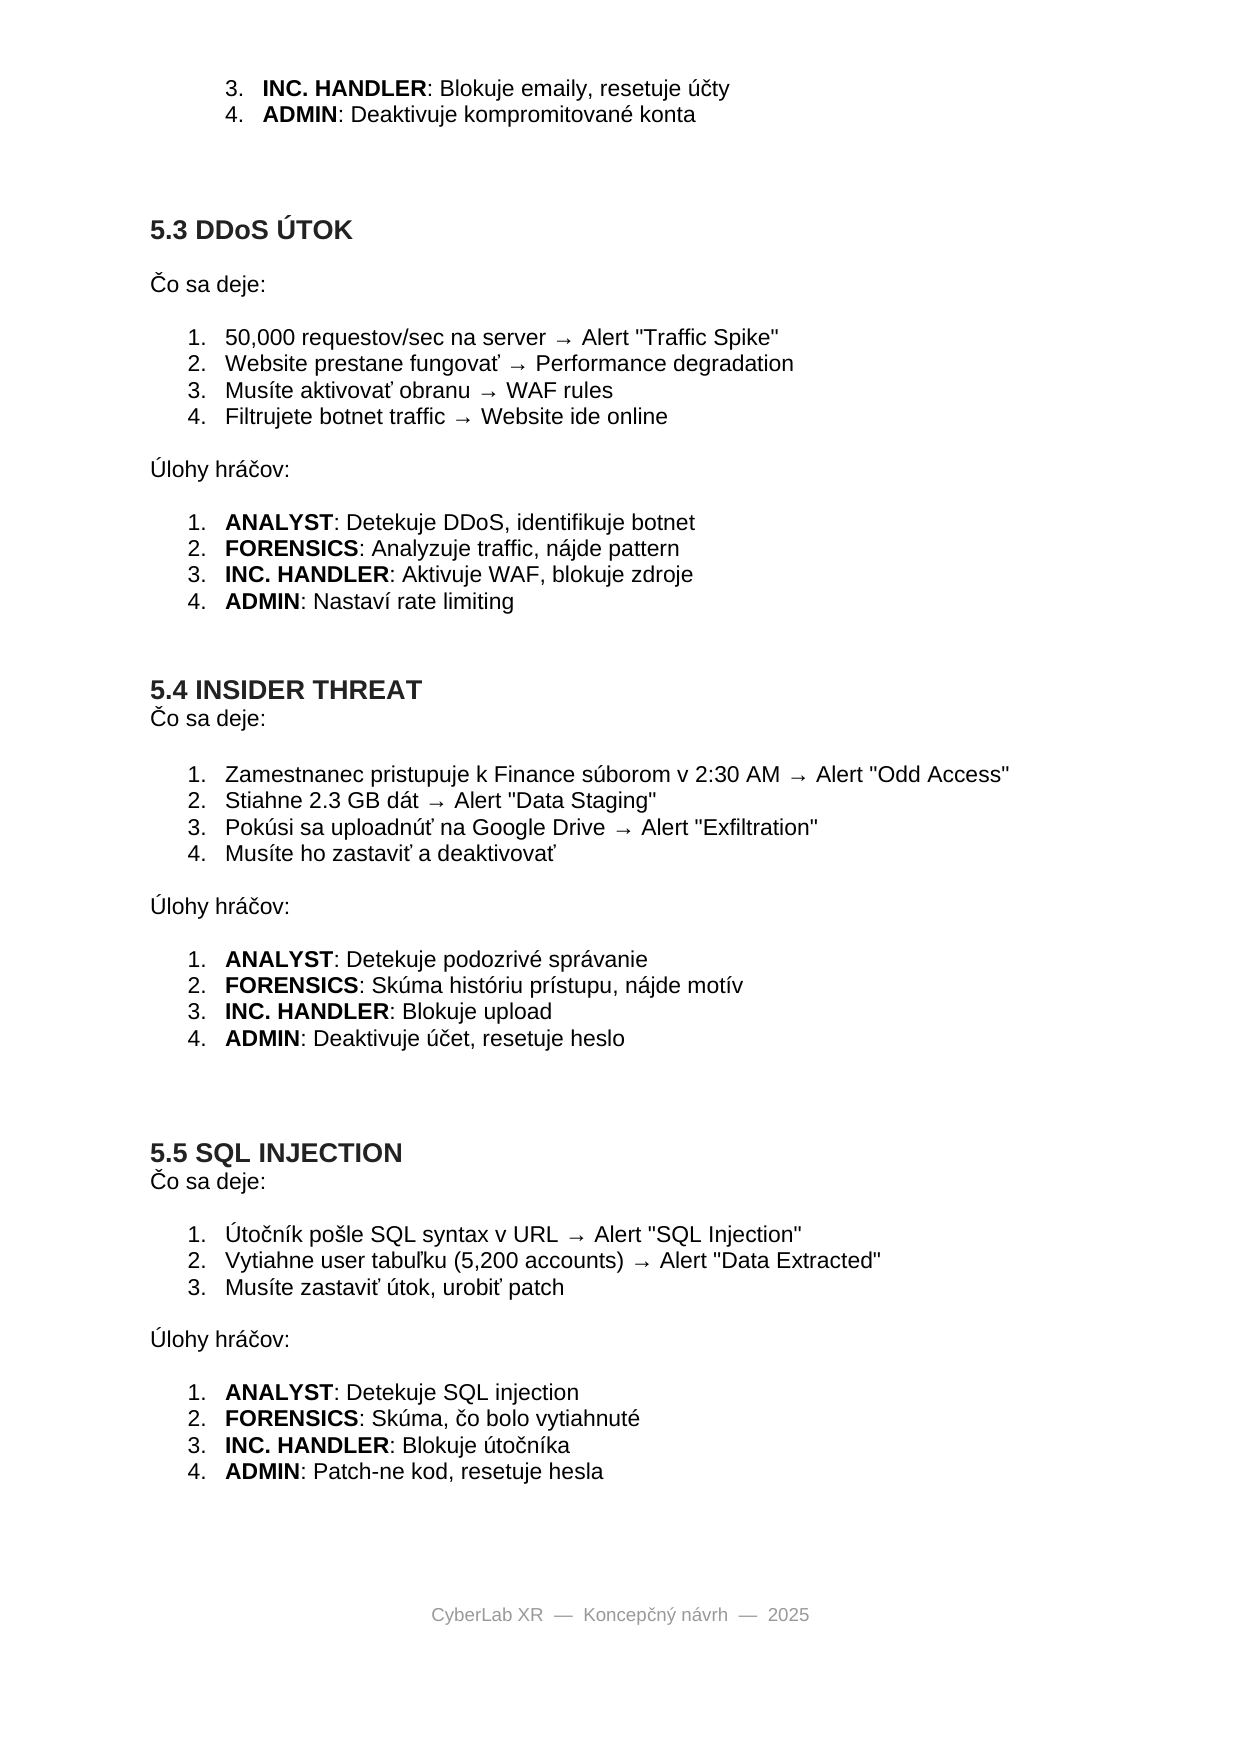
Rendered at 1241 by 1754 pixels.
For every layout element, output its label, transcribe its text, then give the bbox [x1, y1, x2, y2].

list ADMIN: Patch-ne kod, resetuje hesla [187, 1458, 1090, 1484]
list Zamestnanec pristupuje k Finance súborom v 2:30 AM → Alert "Odd Access" [187, 761, 1090, 787]
list Stiahne 2.3 GB dát → Alert "Data Staging" [187, 787, 1090, 814]
list ANALYST: Detekuje DDoS, identifikuje botnet [187, 508, 1090, 535]
list FORENSICS: Skúma, čo bolo vytiahnuté [187, 1405, 1090, 1432]
list ANALYST: Detekuje podozrivé správanie [187, 946, 1090, 972]
text Čo sa deje: [150, 271, 1090, 298]
list 50,000 requestov/sec na server → Alert "Traffic Spike" [187, 324, 1090, 350]
list INC. HANDLER: Blokuje emaily, resetuje účty [225, 75, 1090, 101]
list FORENSICS: Analyzuje traffic, nájde pattern [187, 535, 1090, 561]
subtitle 5.4 INSIDER THREAT [150, 674, 1090, 705]
list Musíte aktivovať obranu → WAF rules [187, 377, 1090, 403]
text Čo sa deje: [150, 705, 1090, 731]
subtitle 5.5 SQL INJECTION [150, 1137, 1090, 1168]
list ADMIN: Nastaví rate limiting [187, 588, 1090, 614]
text Úlohy hráčov: [150, 456, 1090, 482]
list ADMIN: Deaktivuje účet, resetuje heslo [187, 1024, 1090, 1051]
list Pokúsi sa uploadnúť na Google Drive → Alert "Exfiltration" [187, 814, 1090, 840]
text Úlohy hráčov: [150, 893, 1090, 919]
list ANALYST: Detekuje SQL injection [187, 1379, 1090, 1405]
list Website prestane fungovať → Performance degradation [187, 350, 1090, 377]
list INC. HANDLER: Aktivuje WAF, blokuje zdroje [187, 561, 1090, 588]
text Čo sa deje: [150, 1168, 1090, 1194]
list Útočník pošle SQL syntax v URL → Alert "SQL Injection" [187, 1221, 1090, 1247]
text Úlohy hráčov: [150, 1326, 1090, 1353]
list Musíte ho zastaviť a deaktivovať [187, 840, 1090, 866]
list Vytiahne user tabuľku (5,200 accounts) → Alert "Data Extracted" [187, 1247, 1090, 1274]
subtitle 5.3 DDoS ÚTOK [150, 214, 1090, 245]
list INC. HANDLER: Blokuje upload [187, 998, 1090, 1024]
list Musíte zastaviť útok, urobiť patch [187, 1274, 1090, 1300]
list FORENSICS: Skúma históriu prístupu, nájde motív [187, 972, 1090, 998]
list Filtrujete botnet traffic → Website ide online [187, 403, 1090, 429]
list ADMIN: Deaktivuje kompromitované konta [225, 101, 1090, 128]
list INC. HANDLER: Blokuje útočníka [187, 1432, 1090, 1458]
